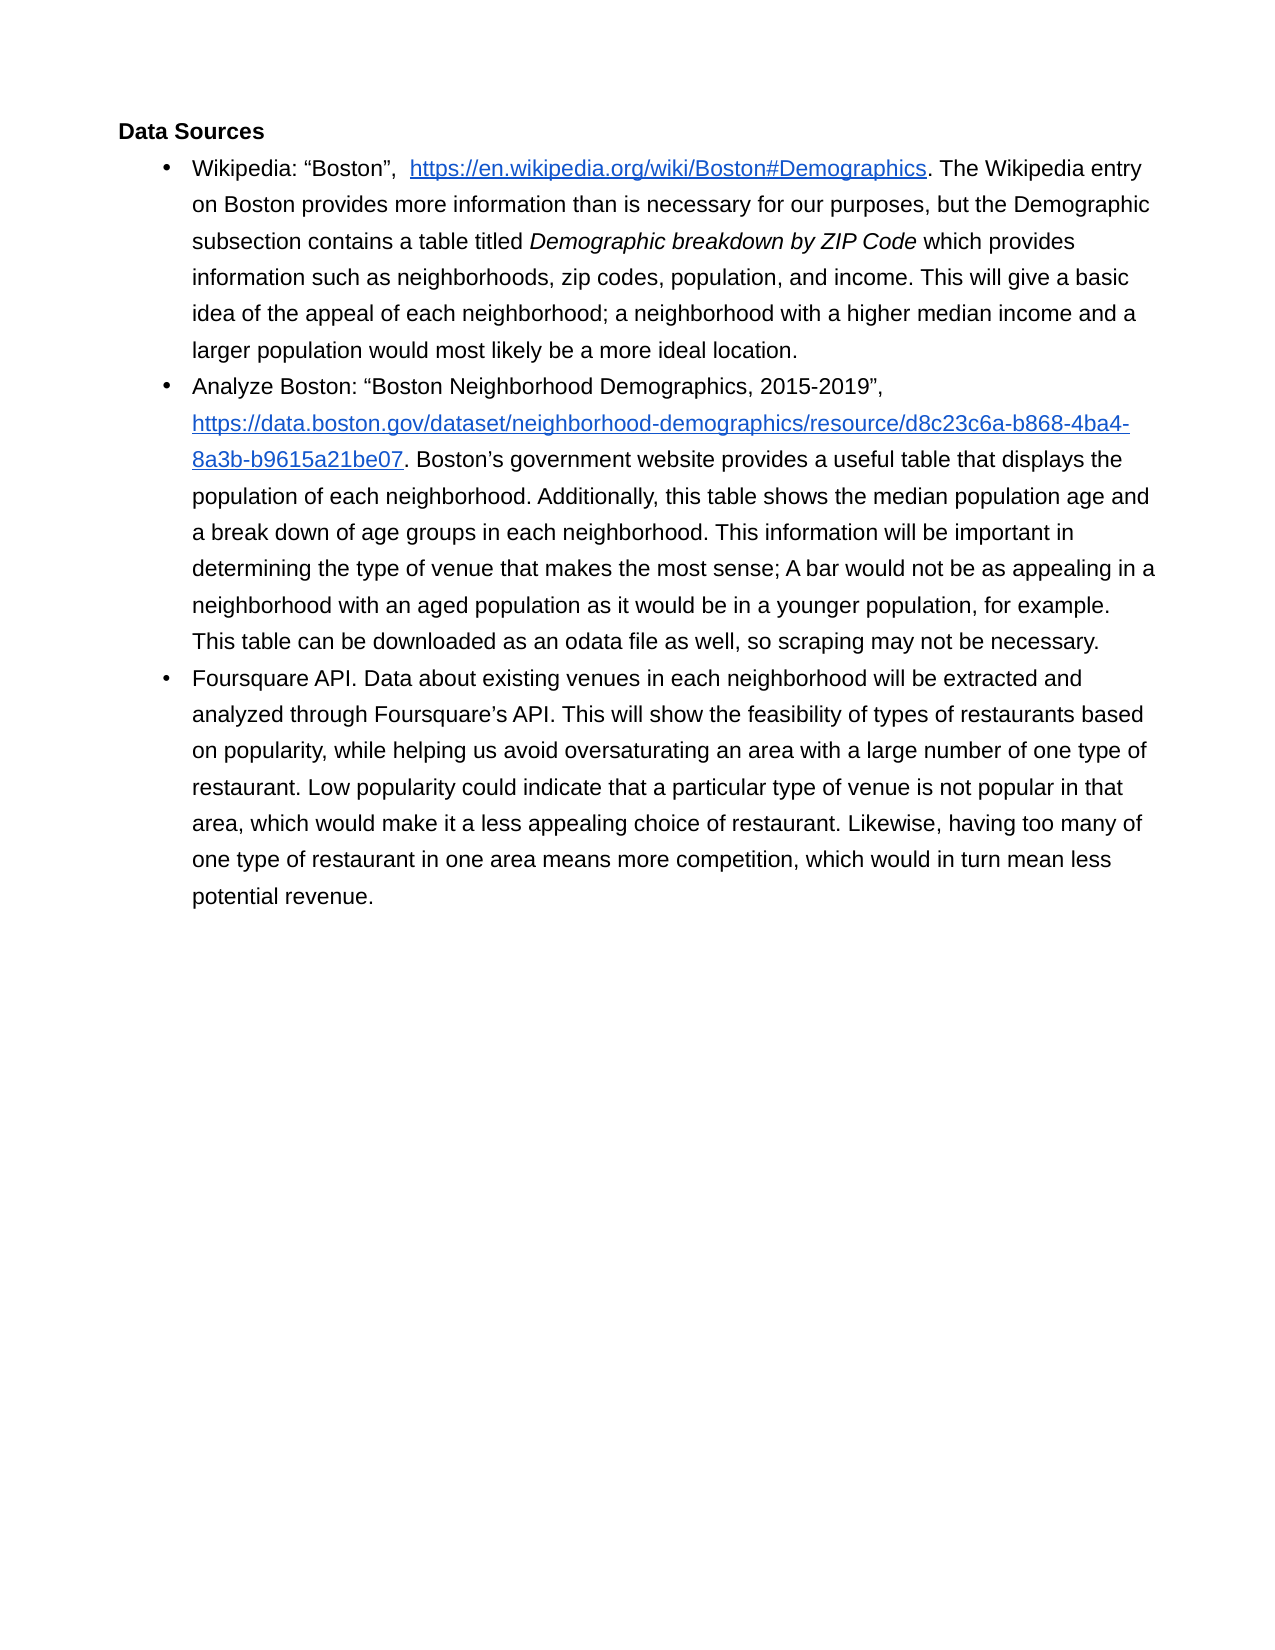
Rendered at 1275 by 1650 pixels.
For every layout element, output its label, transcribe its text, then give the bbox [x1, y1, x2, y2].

list Analyze Boston: “Boston Neighborhood Demographics, 2015-2019”, https://data.boston.gov/dataset/neighborhood-demographics/resource/d8c23c6a-b868-4ba4-8a3b-b9615a21be07. Boston’s government website provides a useful table that displays the population of each neighborhood. Additionally, this table shows the median population age and a break down of age groups in each neighborhood. This information will be important in determining the type of venue that makes the most sense; A bar would not be as appealing in a neighborhood with an aged population as it would be in a younger population, for example. This table can be downloaded as an odata file as well, so scraping may not be necessary. [162, 373, 1157, 654]
text Data Sources [118, 118, 1157, 144]
list Foursquare API. Data about existing venues in each neighborhood will be extracted and analyzed through Foursquare’s API. This will show the feasibility of types of restaurants based on popularity, while helping us avoid oversaturating an area with a large number of one type of restaurant. Low popularity could indicate that a particular type of venue is not popular in that area, which would make it a less appealing choice of restaurant. Likewise, having too many of one type of restaurant in one area means more competition, which would in turn mean less potential revenue. [162, 664, 1157, 909]
list Wikipedia: “Boston”, https://en.wikipedia.org/wiki/Boston#Demographics. The Wikipedia entry on Boston provides more information than is necessary for our purposes, but the Demographic subsection contains a table titled Demographic breakdown by ZIP Code which provides information such as neighborhoods, zip codes, population, and income. This will give a basic idea of the appeal of each neighborhood; a neighborhood with a higher median income and a larger population would most likely be a more ideal location. [162, 154, 1157, 363]
